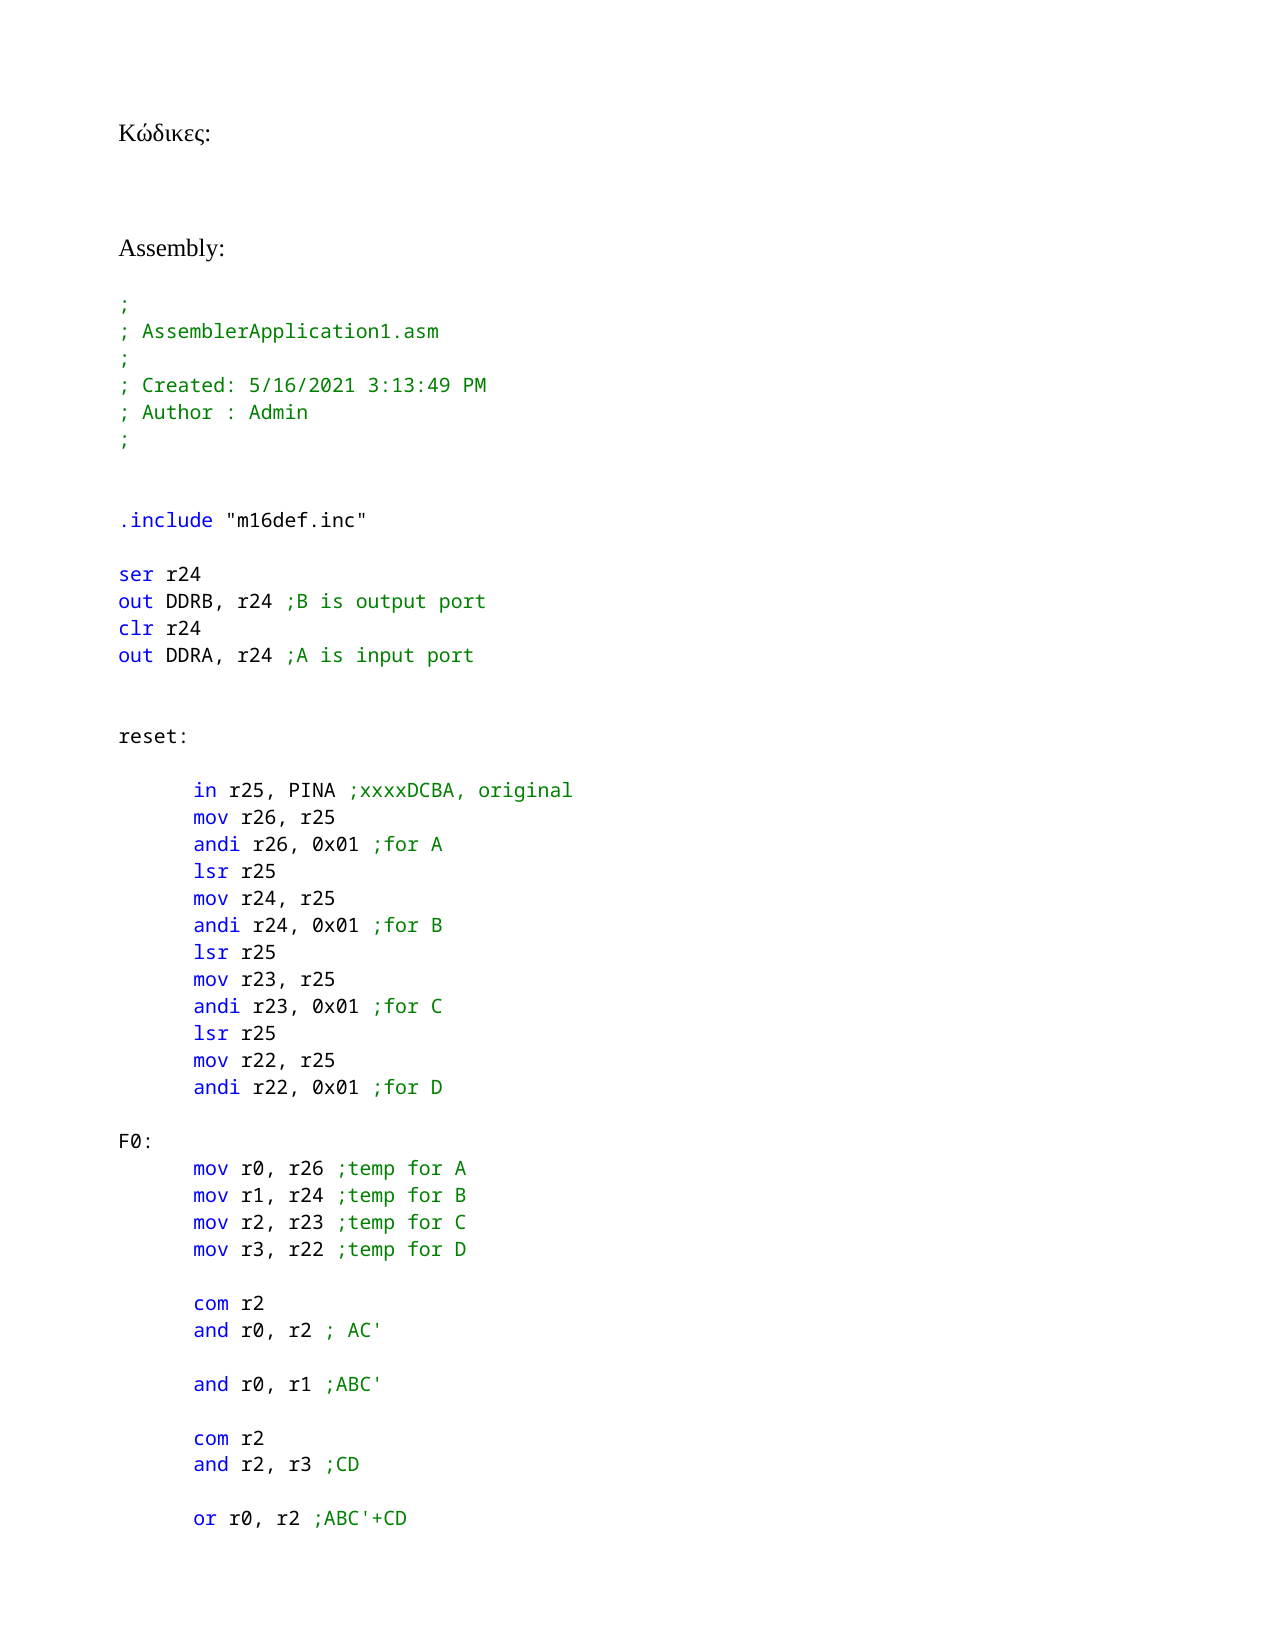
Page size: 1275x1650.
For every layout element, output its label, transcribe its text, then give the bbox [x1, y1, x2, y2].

text mov r26, r25 [118, 803, 1157, 830]
text mov r24, r25 [118, 884, 1157, 911]
text .include "m16def.inc" [118, 506, 1157, 533]
text F0: [118, 1127, 1157, 1154]
text in r25, PINA ;xxxxDCBA, original [118, 776, 1157, 803]
text out DDRA, r24 ;A is input port [118, 641, 1157, 668]
text Assembly: [118, 233, 1157, 262]
text com r2 [118, 1289, 1157, 1316]
text ; Author : Admin [118, 398, 1157, 426]
text and r0, r1 ;ABC' [118, 1370, 1157, 1397]
text ; [118, 291, 1157, 318]
text lsr r25 [118, 1019, 1157, 1046]
text mov r1, r24 ;temp for B [118, 1181, 1157, 1208]
text ; Created: 5/16/2021 3:13:49 PM [118, 372, 1157, 398]
text reset: [118, 722, 1157, 749]
text clr r24 [118, 614, 1157, 641]
text Κώδικες: [118, 118, 1157, 147]
text or r0, r2 ;ABC'+CD [118, 1505, 1157, 1532]
text andi r26, 0x01 ;for A [118, 830, 1157, 857]
text ; AssemblerApplication1.asm [118, 318, 1157, 344]
text ; [118, 344, 1157, 372]
text mov r23, r25 [118, 965, 1157, 992]
text out DDRB, r24 ;B is output port [118, 587, 1157, 614]
text lsr r25 [118, 938, 1157, 965]
text and r0, r2 ; AC' [118, 1316, 1157, 1343]
text mov r0, r26 ;temp for A [118, 1154, 1157, 1181]
text com r2 [118, 1424, 1157, 1451]
text andi r22, 0x01 ;for D [118, 1073, 1157, 1100]
text mov r22, r25 [118, 1046, 1157, 1073]
text mov r2, r23 ;temp for C [118, 1208, 1157, 1235]
text lsr r25 [118, 857, 1157, 884]
text and r2, r3 ;CD [118, 1451, 1157, 1478]
text ser r24 [118, 560, 1157, 587]
text ; [118, 426, 1157, 452]
text andi r23, 0x01 ;for C [118, 992, 1157, 1019]
text andi r24, 0x01 ;for B [118, 911, 1157, 938]
text mov r3, r22 ;temp for D [118, 1235, 1157, 1262]
